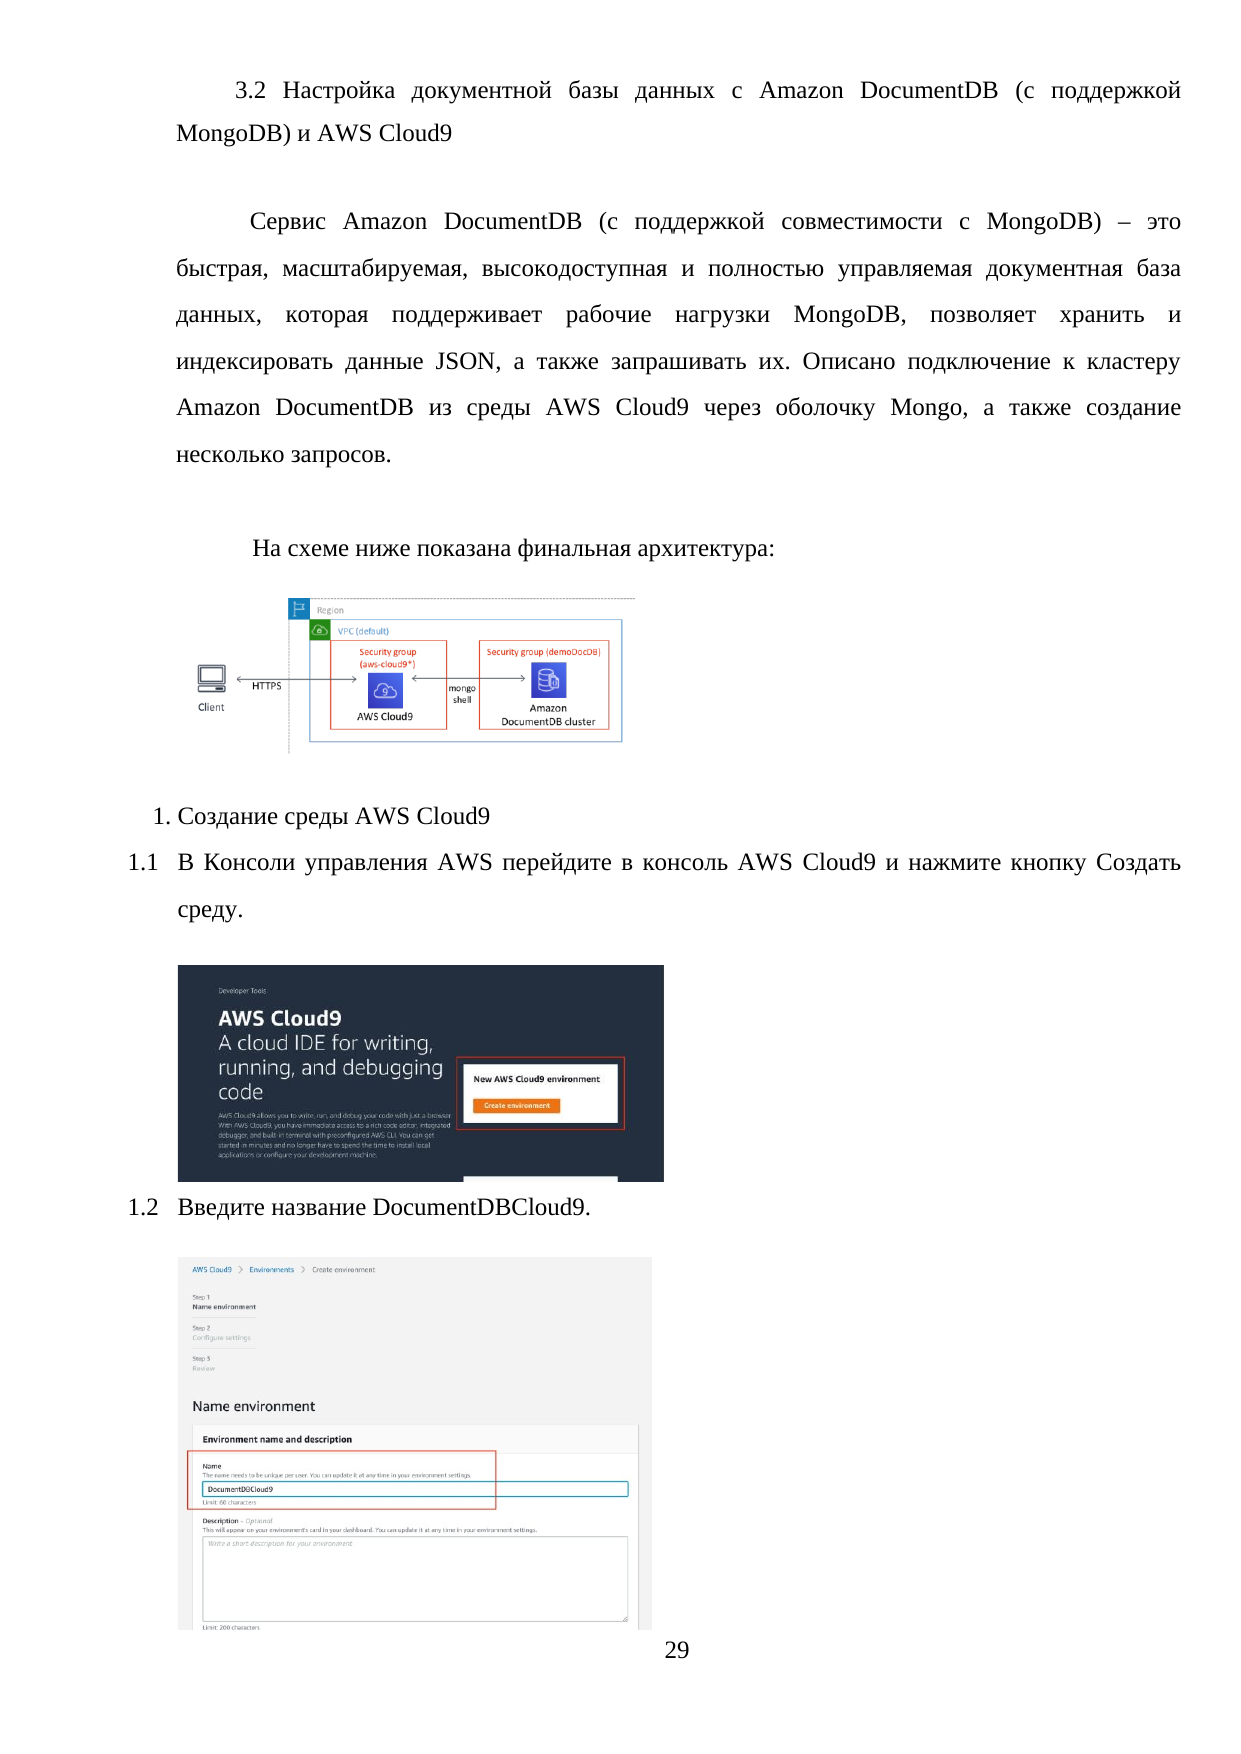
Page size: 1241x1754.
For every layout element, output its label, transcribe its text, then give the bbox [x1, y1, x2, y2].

text 3.2 Настройка документной базы данных с Amazon DocumentDB (с поддержкой MongoDB) и AWS Cloud9 [176, 75, 1182, 147]
text Сервис Amazon DocumentDB (с поддержкой совместимости с MongoDB) – это быстрая, масштабируемая, высокодоступная и полностью управляемая документная база данных, которая поддерживает рабочие нагрузки MongoDB, позволяет хранить и индексировать данные JSON, а также запрашивать их. Описано подключение к кластеру Amazon DocumentDB из среды AWS Cloud9 через оболочку Mongo, а также создание несколько запросов. [176, 206, 1182, 468]
text На схеме ниже показана финальная архитектура: [252, 533, 1182, 562]
list Создание среды AWS Cloud9 [152, 801, 1182, 829]
list Введите название DocumentDBCloud9. [127, 1192, 1182, 1221]
list В Консоли управления AWS перейдите в консоль AWS Cloud9 и нажмите кнопку Создать среду. [127, 847, 1182, 923]
